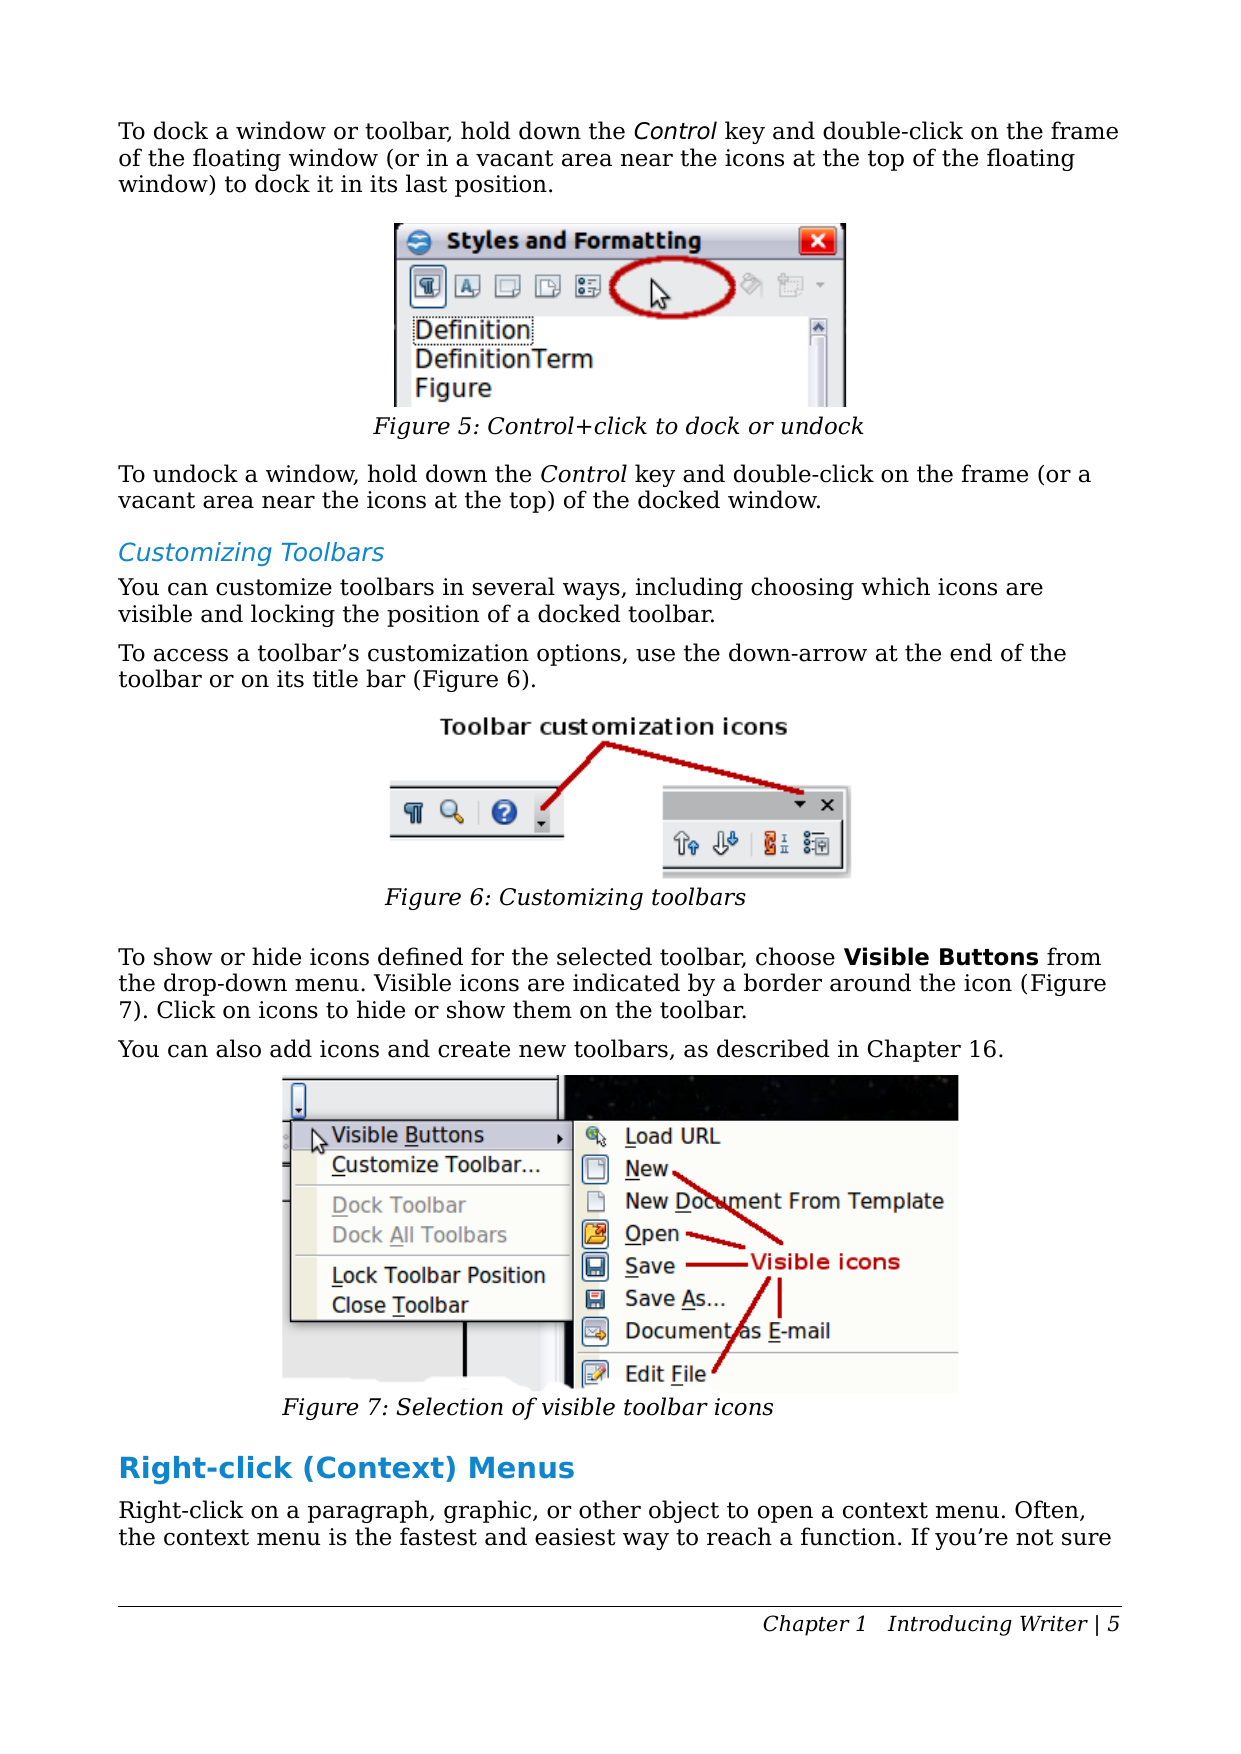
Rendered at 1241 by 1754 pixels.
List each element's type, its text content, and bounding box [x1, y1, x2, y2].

text To show or hide icons defined for the selected toolbar, choose Visible Buttons from the drop-down menu. Visible icons are indicated by a border around the icon (Figure 7). Click on icons to hide or show them on the toolbar. [118, 944, 1122, 1024]
text Figure 7: Selection of visible toolbar icons [282, 1394, 958, 1421]
subtitle Customizing Toolbars [118, 538, 1122, 568]
picture [384, 705, 856, 885]
text Figure 6: Customizing toolbars [385, 885, 856, 911]
text To dock a window or toolbar, hold down the Control key and double-click on the frame of the floating window (or in a vacant area near the icons at the top of the floating window) to dock it in its last position. [118, 118, 1122, 198]
text You can also add icons and create new toolbars, as described in Chapter 16. [118, 1036, 1122, 1063]
text Right-click on a paragraph, graphic, or other object to open a context menu. Often, the context menu is the fastest and easiest way to reach a function. If you’re not sure [118, 1497, 1122, 1551]
text You can customize toolbars in several ways, including choosing which icons are visible and locking the position of a docked toolbar. [118, 574, 1122, 627]
picture [394, 223, 847, 407]
picture [282, 1075, 959, 1394]
text To access a toolbar’s customization options, use the down-arrow at the end of the toolbar or on its title bar (Figure 6). [118, 640, 1122, 693]
text To undock a window, hold down the Control key and double-click on the frame (or a vacant area near the icons at the top) of the docked window. [118, 461, 1122, 514]
subtitle Right-click (Context) Menus [118, 1451, 1122, 1485]
text Figure 5: Control+click to dock or undock [354, 413, 886, 440]
